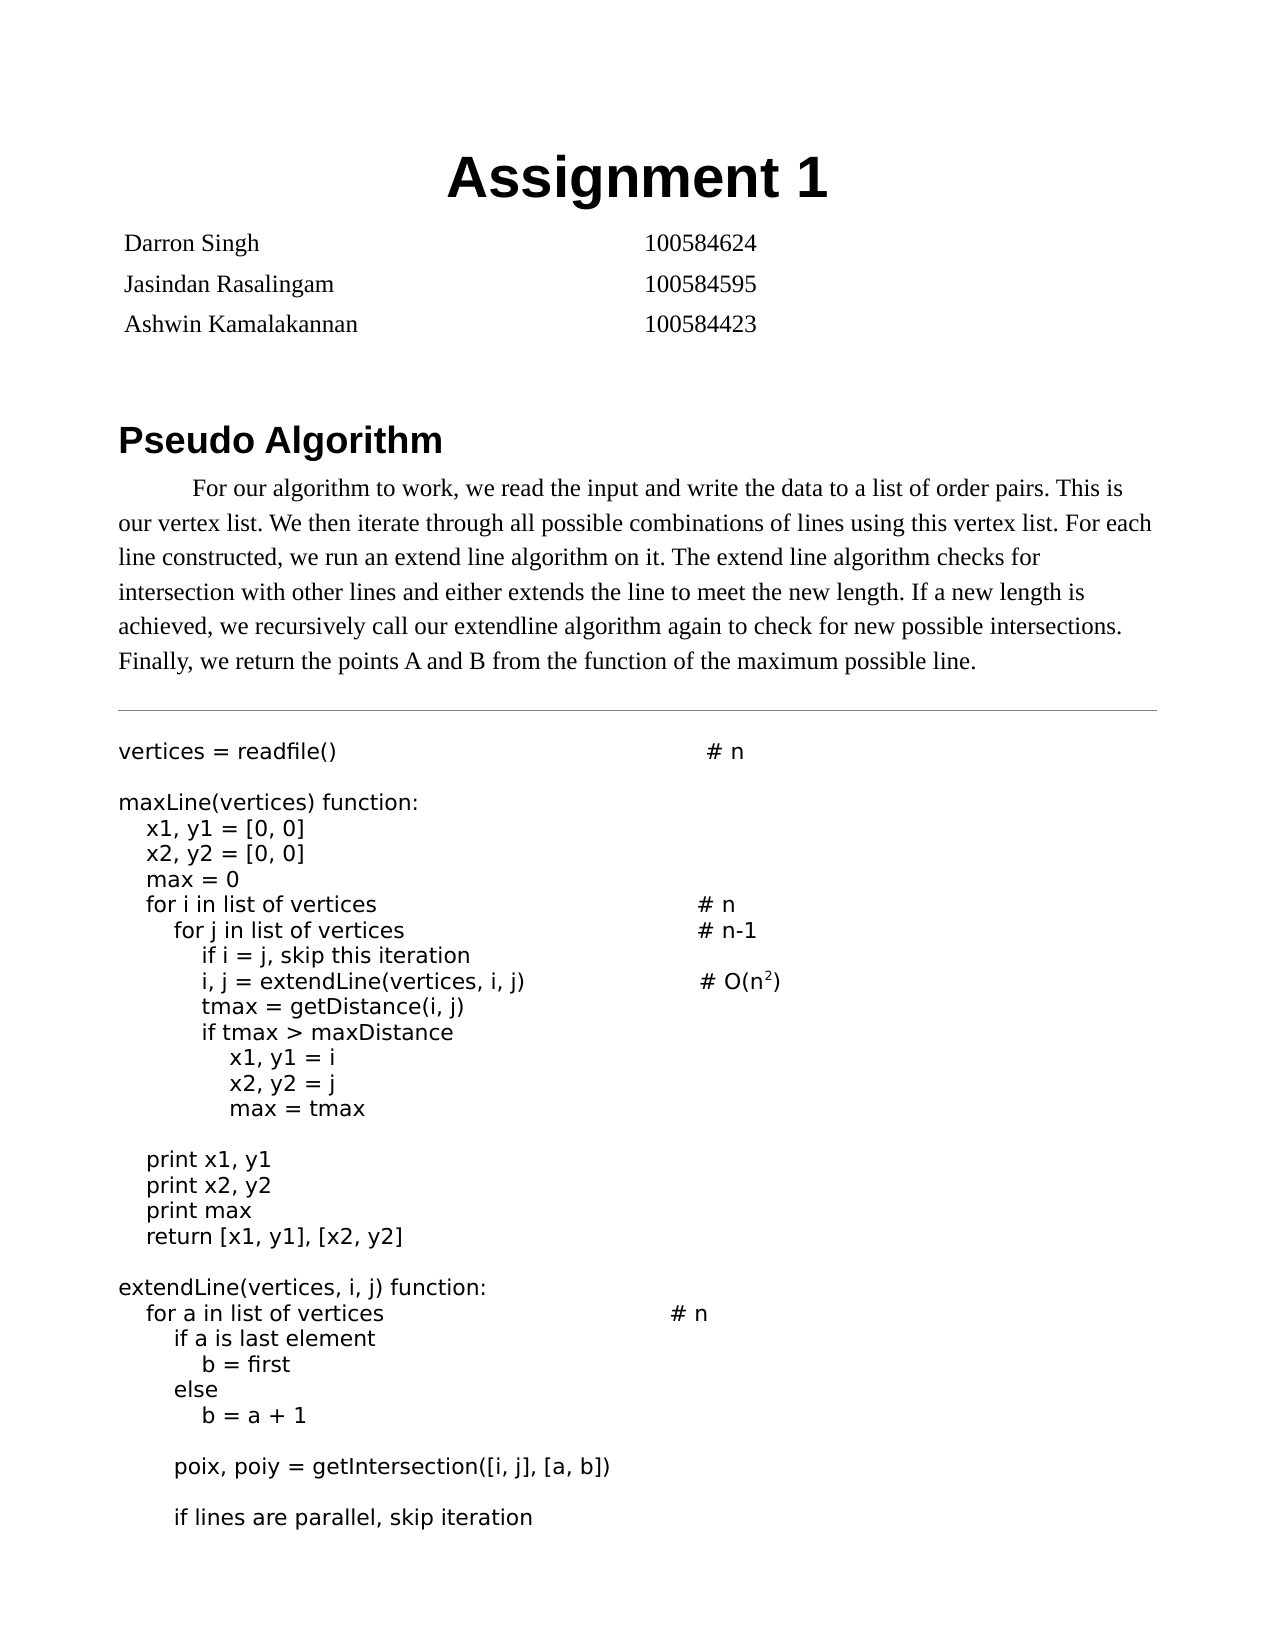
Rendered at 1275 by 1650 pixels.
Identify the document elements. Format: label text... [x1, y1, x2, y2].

text print x2, y2 [118, 1173, 1157, 1198]
text For our algorithm to work, we read the input and write the data to a list of order pairs. This is our vertex list. We then iterate through all possible combinations of lines using this vertex list. For each line constructed, we run an extend line algorithm on it. The extend line algorithm checks for intersection with other lines and either extends the line to meet the new length. If a new length is achieved, we recursively call our extendline algorithm again to check for new possible intersections. Finally, we return the points A and B from the function of the maximum possible line. [118, 473, 1157, 675]
table_header 100584624 [639, 223, 1157, 263]
table_cell Jasindan Rasalingam [118, 263, 638, 303]
text print x1, y1 [118, 1147, 1157, 1173]
text return [x1, y1], [x2, y2] [118, 1224, 1157, 1249]
text extendLine(vertices, i, j) function: [118, 1275, 1157, 1301]
text i, j = extendLine(vertices, i, j) # O(n2) [118, 969, 1157, 994]
table_header Darron Singh [118, 223, 638, 263]
text if i = j, skip this iteration [118, 943, 1157, 969]
text tmax = getDistance(i, j) [118, 994, 1157, 1020]
text maxLine(vertices) function: [118, 790, 1157, 816]
text poix, poiy = getIntersection([i, j], [a, b]) [118, 1454, 1157, 1479]
text b = first [118, 1352, 1157, 1377]
subtitle Pseudo Algorithm [118, 417, 1157, 461]
text vertices = readfile() # n [118, 739, 1157, 765]
text if tmax > maxDistance [118, 1020, 1157, 1045]
text if a is last element [118, 1326, 1157, 1352]
text for i in list of vertices # n [118, 892, 1157, 918]
title Assignment 1 [118, 143, 1157, 210]
table_cell Ashwin Kamalakannan [118, 303, 638, 343]
text x1, y1 = [0, 0] [118, 816, 1157, 841]
text x2, y2 = j [118, 1071, 1157, 1096]
text x2, y2 = [0, 0] [118, 841, 1157, 867]
text x1, y1 = i [118, 1045, 1157, 1071]
text if lines are parallel, skip iteration [118, 1505, 1157, 1530]
text for a in list of vertices # n [118, 1301, 1157, 1326]
table_cell 100584595 [639, 263, 1157, 303]
text else [118, 1377, 1157, 1403]
text b = a + 1 [118, 1403, 1157, 1428]
text max = tmax [118, 1096, 1157, 1122]
text print max [118, 1198, 1157, 1224]
text for j in list of vertices # n-1 [118, 918, 1157, 943]
text max = 0 [118, 867, 1157, 892]
table_cell 100584423 [639, 303, 1157, 343]
